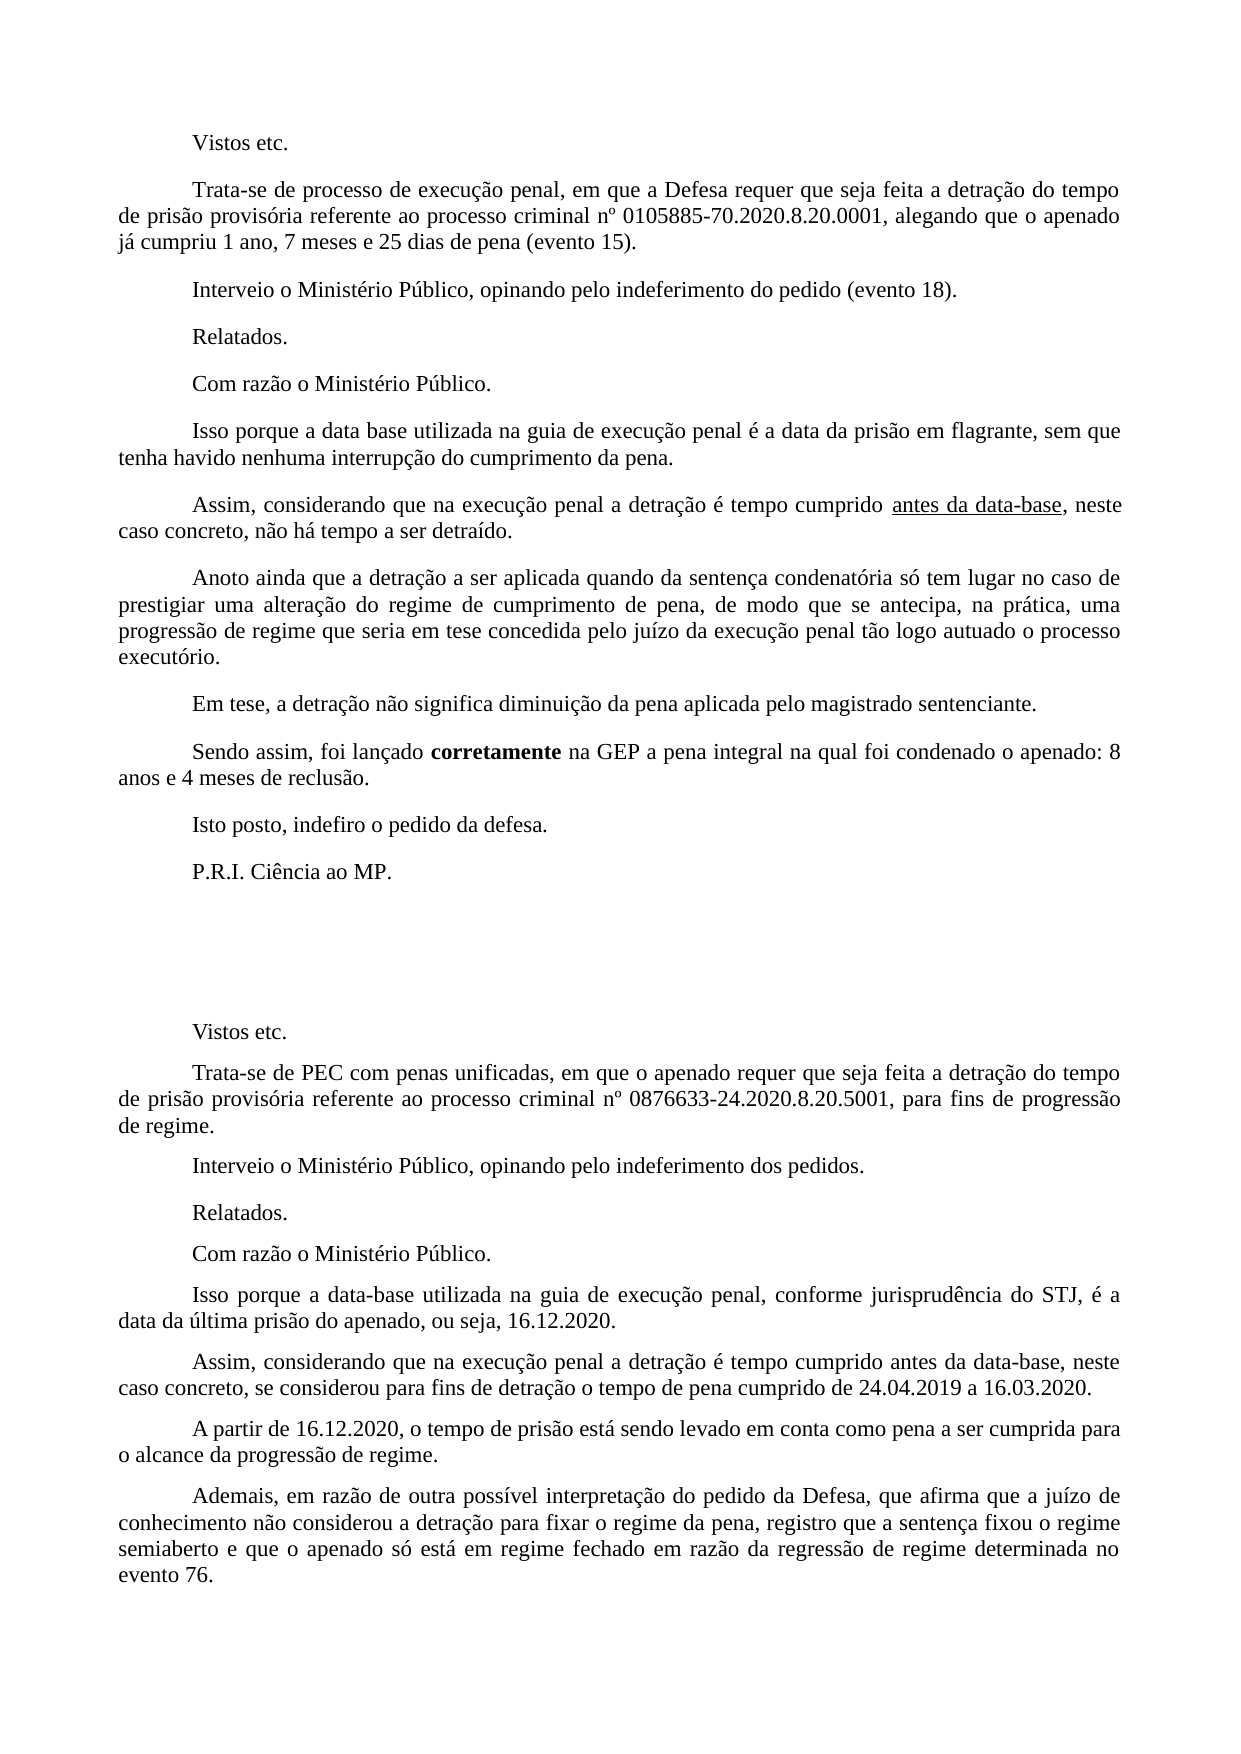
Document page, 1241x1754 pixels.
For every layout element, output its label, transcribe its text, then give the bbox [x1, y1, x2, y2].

text Interveio o Ministério Público, opinando pelo indeferimento do pedido (evento 18). [118, 276, 1122, 302]
text Trata-se de PEC com penas unificadas, em que o apenado requer que seja feita a detração do tempo de prisão provisória referente ao processo criminal nº 0876633-24.2020.8.20.5001, para fins de progressão de regime. [118, 1059, 1122, 1138]
text P.R.I. Ciência ao MP. [118, 858, 1122, 885]
text Interveio o Ministério Público, opinando pelo indeferimento dos pedidos. [118, 1153, 1122, 1179]
text Assim, considerando que na execução penal a detração é tempo cumprido antes da data-base, neste caso concreto, se considerou para fins de detração o tempo de pena cumprido de 24.04.2019 a 16.03.2020. [118, 1348, 1122, 1401]
text Vistos etc. [118, 128, 1122, 155]
text Isso porque a data base utilizada na guia de execução penal é a data da prisão em flagrante, sem que tenha havido nenhuma interrupção do cumprimento da pena. [118, 417, 1122, 470]
text Anoto ainda que a detração a ser aplicada quando da sentença condenatória só tem lugar no caso de prestigiar uma alteração do regime de cumprimento de pena, de modo que se antecipa, na prática, uma progressão de regime que seria em tese concedida pelo juízo da execução penal tão logo autuado o processo executório. [118, 564, 1122, 670]
text A partir de 16.12.2020, o tempo de prisão está sendo levado em conta como pena a ser cumprida para o alcance da progressão de regime. [118, 1415, 1122, 1468]
text Relatados. [118, 323, 1122, 349]
text Em tese, a detração não significa diminuição da pena aplicada pelo magistrado sentenciante. [118, 691, 1122, 717]
text Isto posto, indefiro o pedido da defesa. [118, 811, 1122, 838]
text Isso porque a data-base utilizada na guia de execução penal, conforme jurisprudência do STJ, é a data da última prisão do apenado, ou seja, 16.12.2020. [118, 1281, 1122, 1333]
text Com razão o Ministério Público. [118, 370, 1122, 396]
text Sendo assim, foi lançado corretamente na GEP a pena integral na qual foi condenado o apenado: 8 anos e 4 meses de reclusão. [118, 738, 1122, 790]
text Trata-se de processo de execução penal, em que a Defesa requer que seja feita a detração do tempo de prisão provisória referente ao processo criminal nº 0105885-70.2020.8.20.0001, alegando que o apenado já cumpriu 1 ano, 7 meses e 25 dias de pena (evento 15). [118, 176, 1122, 255]
text Assim, considerando que na execução penal a detração é tempo cumprido antes da data-base, neste caso concreto, não há tempo a ser detraído. [118, 491, 1122, 543]
text Com razão o Ministério Público. [118, 1240, 1122, 1266]
text Ademais, em razão de outra possível interpretação do pedido da Defesa, que afirma que a juízo de conhecimento não considerou a detração para fixar o regime da pena, registro que a sentença fixou o regime semiaberto e que o apenado só está em regime fechado em razão da regressão de regime determinada no evento 76. [118, 1482, 1122, 1588]
text Relatados. [118, 1199, 1122, 1225]
text Vistos etc. [118, 1018, 1122, 1044]
